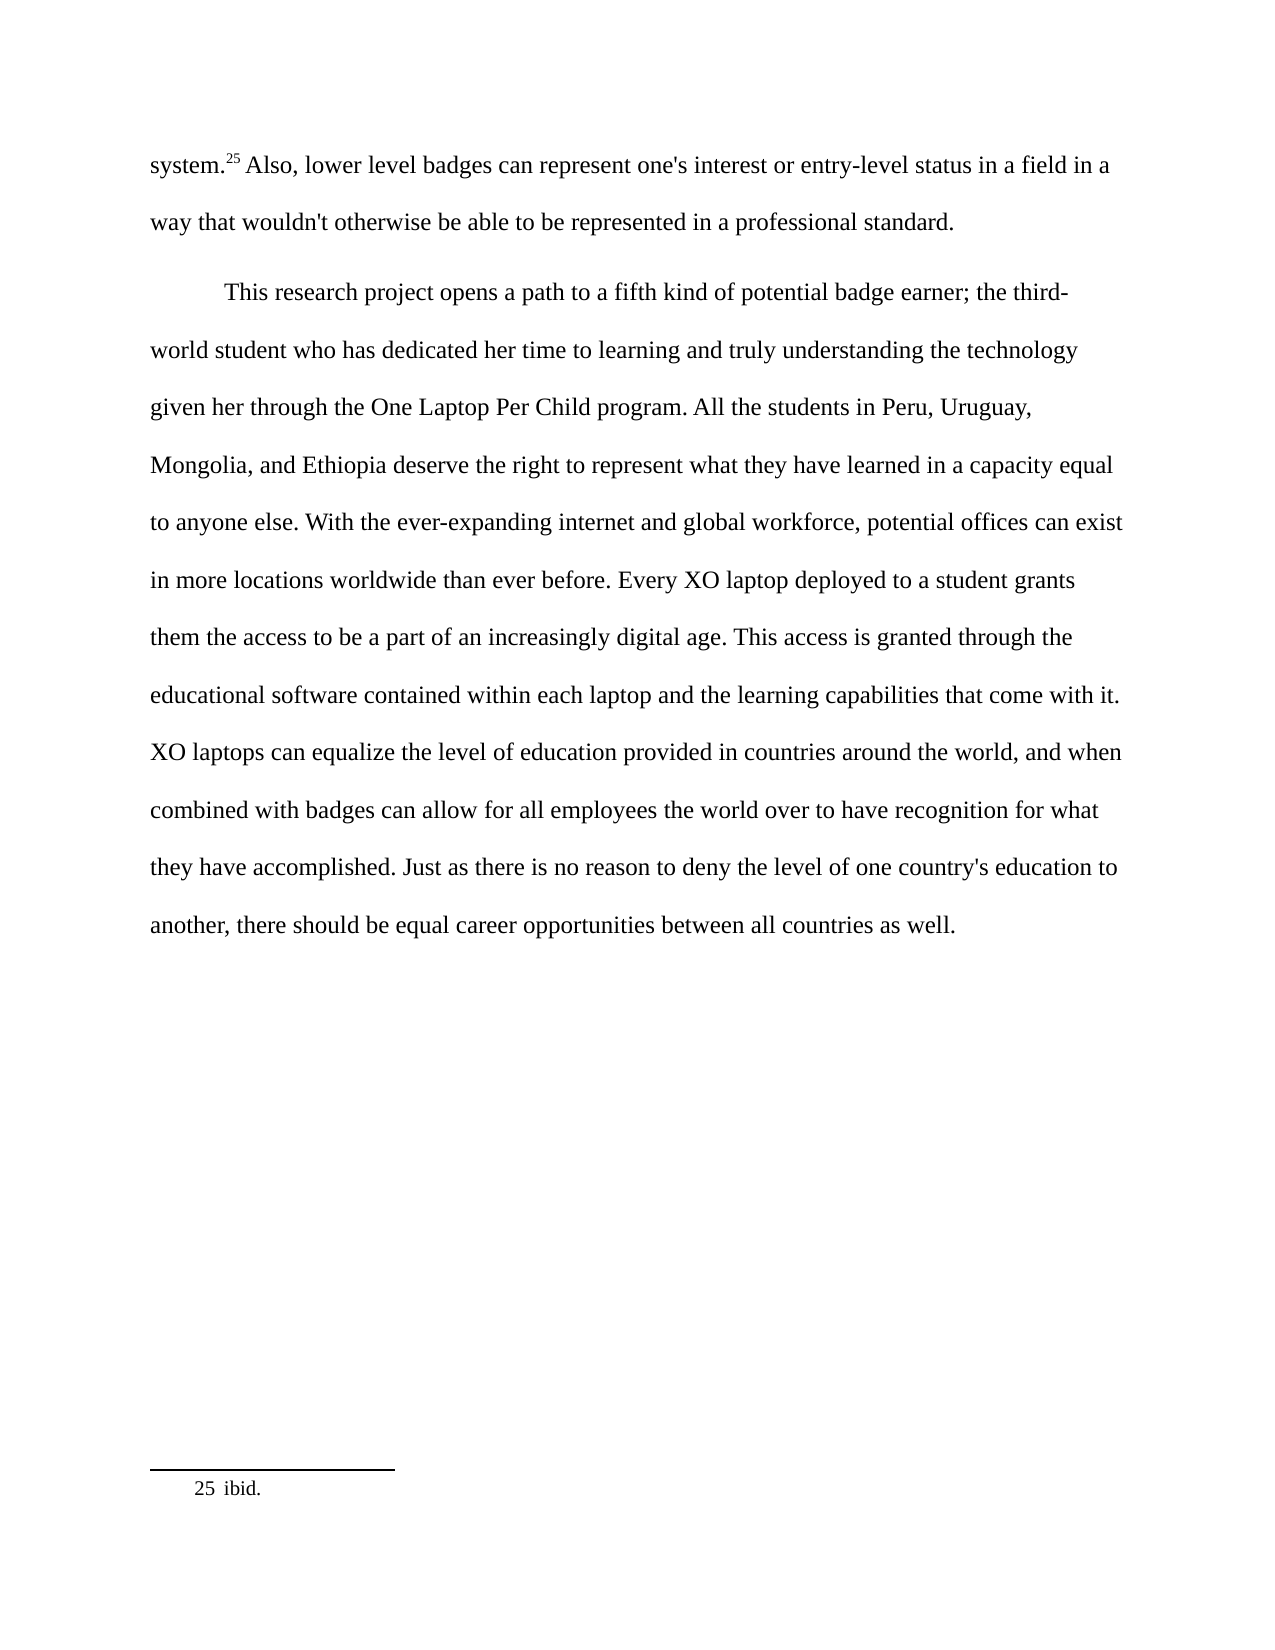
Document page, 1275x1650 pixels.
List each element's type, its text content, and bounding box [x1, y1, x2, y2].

list ibid. [194, 1476, 1125, 1500]
text This research project opens a path to a fifth kind of potential badge earner; the third-world student who has dedicated her time to learning and truly understanding the technology given her through the One Laptop Per Child program. All the students in Peru, Uruguay, Mongolia, and Ethiopia deserve the right to represent what they have learned in a capacity equal to anyone else. With the ever-expanding internet and global workforce, potential offices can exist in more locations worldwide than ever before. Every XO laptop deployed to a student grants them the access to be a part of an increasingly digital age. This access is granted through the educational software contained within each laptop and the learning capabilities that come with it. XO laptops can equalize the level of education provided in countries around the world, and when combined with badges can allow for all employees the world over to have recognition for what they have accomplished. Just as there is no reason to deny the level of one country's education to another, there should be equal career opportunities between all countries as well. [150, 277, 1125, 939]
text Mozilla published a paper covering the importance of badges in a diverging digital age, focusing on the effort to expand Open Badges or how users may benefit from the recognition and fulfillment the entire system has to offer. The report gives examples of four people showing a wide variety of ways badges can benefit them, organizations, and communities. Many high schools follow a rigid structure that does not allow for most students to demonstrate skills acquired from extracurricular activities such as robotics and film-making. Certain skills, such as programming, can often be self-taught or applied for many years without having something to show for it other than an occasionally redundant college degree. When an artist who owns few of her works plans on moving, she can find it very difficult to carry over the level of respect and support gradually earned from her city community. A middle-aged worker who needs to find a new job can often find himself unable to demonstrate the skills needed in a workforce that has greatly changed since he entered it. Regardless of which situation one may find themselves in, the Mozilla Open Badges project was made to help them get out of it. The Badge framework allows for multiple levels of badges in a plethora of fields represented by many companies to coexist, with more respectable badges only able to be earned by a professional aptitude testing system. Also, lower level badges can represent one's interest or entry-level status in a field in a way that wouldn't otherwise be able to be represented in a professional standard. [150, 150, 1125, 236]
